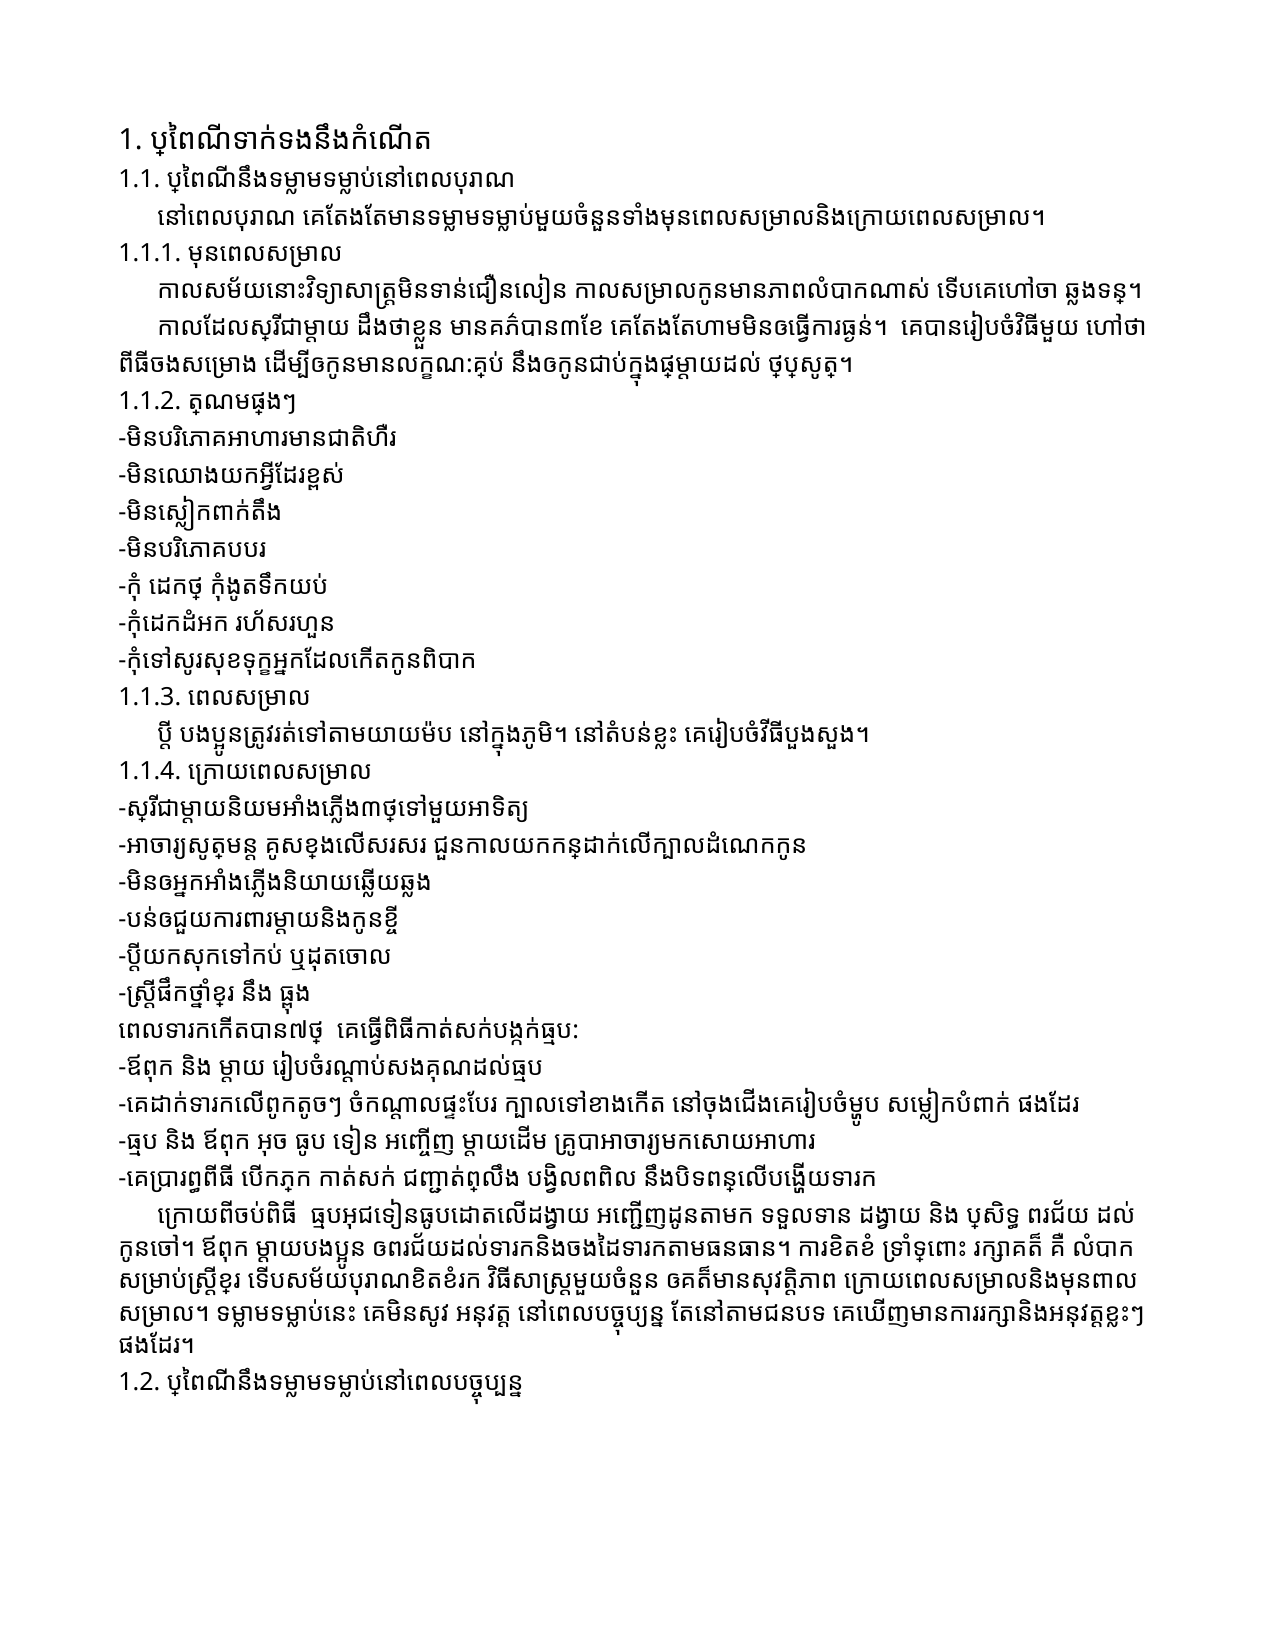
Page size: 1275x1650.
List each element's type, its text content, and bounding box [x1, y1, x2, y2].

text -មិនបរិភោគបបរ [118, 531, 1157, 568]
text 1.2. ប្រពៃណីនឹងទម្លាមទម្លាប់នៅពេល​បច្ចុប្បន្ន [118, 1364, 1157, 1401]
text 1.1. ប្រពៃណីនឹងទម្លាមទម្លាប់នៅពេល​បុរាណ [118, 161, 1157, 198]
text កាលដែលស្ត្រីជាម្តាយ ដឹងថាខ្លួន មានគភ៌បាន៣ខែ គេតែងតែហាមមិនឲធ្វើការធ្ងន់។ គេបានរៀបចំវិធីមួយ ហៅថា ពីធីចងសម្រោង ដើម្បីឲកូនមានលក្ខណ:គ្រប់ នឹងឲកូនជាប់ក្នុងផ្ទៃម្តាយដល់ ថ្ងៃប្រសូត្រ។ [118, 309, 1157, 383]
text កាលសម័យនោះវិទ្យាសាត្រ្តមិនទាន់ជឿនលៀន កាលសម្រាលកូនមានភាពលំបាកណាស់ ទើបគេហៅចា ឆ្លងទន្លេ។ [118, 272, 1157, 309]
text -មិនបរិភោគអាហារមានជាតិហឺរ [118, 420, 1157, 457]
text -បន់ឲជួយការពារម្តាយនិងកូនខ្ចី [118, 901, 1157, 938]
text 1.1.1. មុនពេលសម្រាល [118, 235, 1157, 272]
text ក្រោយពីចប់ពិធី ធ្មបអុជទៀនធូបដោតលើដង្វាយ អញ្ជើញដូនតាមក ទទួលទាន ដង្វាយ និង ប្រសិទ្ធ ពរជ័យ ដល់កូនចៅ។ ឪពុក ម្តាយបងប្អូន ឲពរជ័យដល់ទារកនិងចងដៃទារកតាមធនធាន។ ការខិតខំ ទ្រាំទ្រពោះ រក្សាគត៏ គឺ លំបាកសម្រាប់ស្រ្តីខ្មែរ ទើបសម័យបុរាណខិតខំរក វិធីសាស្រ្តមួយចំនួន ឲគត៏មានសុវត្តិភាព ក្រោយពេលសម្រាលនិងមុនពាលសម្រាល។ ទម្លាមទម្លាប់នេះ គេមិនសូវ អនុវត្ត នៅពេលបច្ចុប្យន្ន តែនៅតាមជនបទ គេឃើញមានការរក្សានិងអនុវត្តខ្លះៗផងដែរ។ [118, 1197, 1157, 1364]
text -មិនឲអ្នកអាំងភ្លើងនិយាយឆ្លើយឆ្លង [118, 864, 1157, 901]
text -កុំ ដេកថ្ងៃ កុំងូតទឹកយប់ [118, 568, 1157, 605]
text -គេដាក់ទារកលើពូកតូចៗ ចំកណ្តាលផ្ទះបែរ ក្បាលទៅខាងកើត នៅចុងជើងគេរៀបចំម្ហូប សម្លៀកបំពាក់ ផងដែរ [118, 1086, 1157, 1123]
text -ស្ត្រីជាម្តាយនិយមអាំងភ្លើង៣ថ្ងៃទៅមួយអាទិត្យ [118, 790, 1157, 827]
text -ប្តីយកសុកទៅកប់ ឬដុតចោល [118, 938, 1157, 975]
text 1. ប្រពៃណីទាក់ទងនឹងកំណើត [118, 118, 1157, 161]
text -ស្រ្តីផឹកថ្នាំខ្មែរ នឹង ធ្ពុង [118, 975, 1157, 1012]
text ពេលទារកកើតបាន៧ថ្ងៃ គេធ្វើពិធីកាត់សក់បង្កក់ធ្មប: [118, 1012, 1157, 1049]
text 1.1.2. ត្រណមផ្សេងៗ [118, 383, 1157, 420]
text -អាចារ្យសូត្រមន្ត គូសខ្វែងលើសរសរ ជួនកាលយកកន្រ្តៃដាក់លើក្បាលដំណេកកូន [118, 827, 1157, 864]
text -មិនឈោងយកអ្វីដែរខ្ពស់ [118, 457, 1157, 494]
text -កុំដេកដំអក រហ័សរហួន [118, 605, 1157, 642]
text 1.1.4. ក្រោយពេលសម្រាល [118, 753, 1157, 790]
text -ឪពុក និង ម្តាយ រៀបចំរណ្តាប់សងគុណដល់ធ្មប [118, 1049, 1157, 1086]
text -មិនស្លៀកពាក់តឹង [118, 494, 1157, 531]
text 1.1.3. ពេលសម្រាល ប្តី បងប្អូនត្រូវរត់ទៅតាមយាយម៉ប នៅក្នុងភូមិ។ នៅតំបន់ខ្លះ គេរៀបចំវីធីបួងសួង។ [118, 679, 1157, 753]
text -ធ្មប និង ឪពុក អុច ធូប ទៀន អញ្ចើញ ម្តាយដើម គ្រូបាអាចារ្យមកសោយអាហារ [118, 1123, 1157, 1159]
text នៅពេលបុរាណ​​ គេតែងតែមានទម្លាមទម្លាប់មួយចំនួនទាំងមុនពេលសម្រាល​និង​ក្រោយ​ពេល​សម្រាល។ [118, 198, 1157, 235]
text -កុំទៅសូរសុខទុក្ខអ្នកដែលកើតកូនពិបាក [118, 642, 1157, 679]
text -គេប្រារព្ធពីធី បើកភ្នែក កាត់សក់ ជញ្ជាត់ព្រលឹង បង្វិលពពិល នឹងបិទពន្លៃលើបង្ហើយទារក [118, 1159, 1157, 1197]
